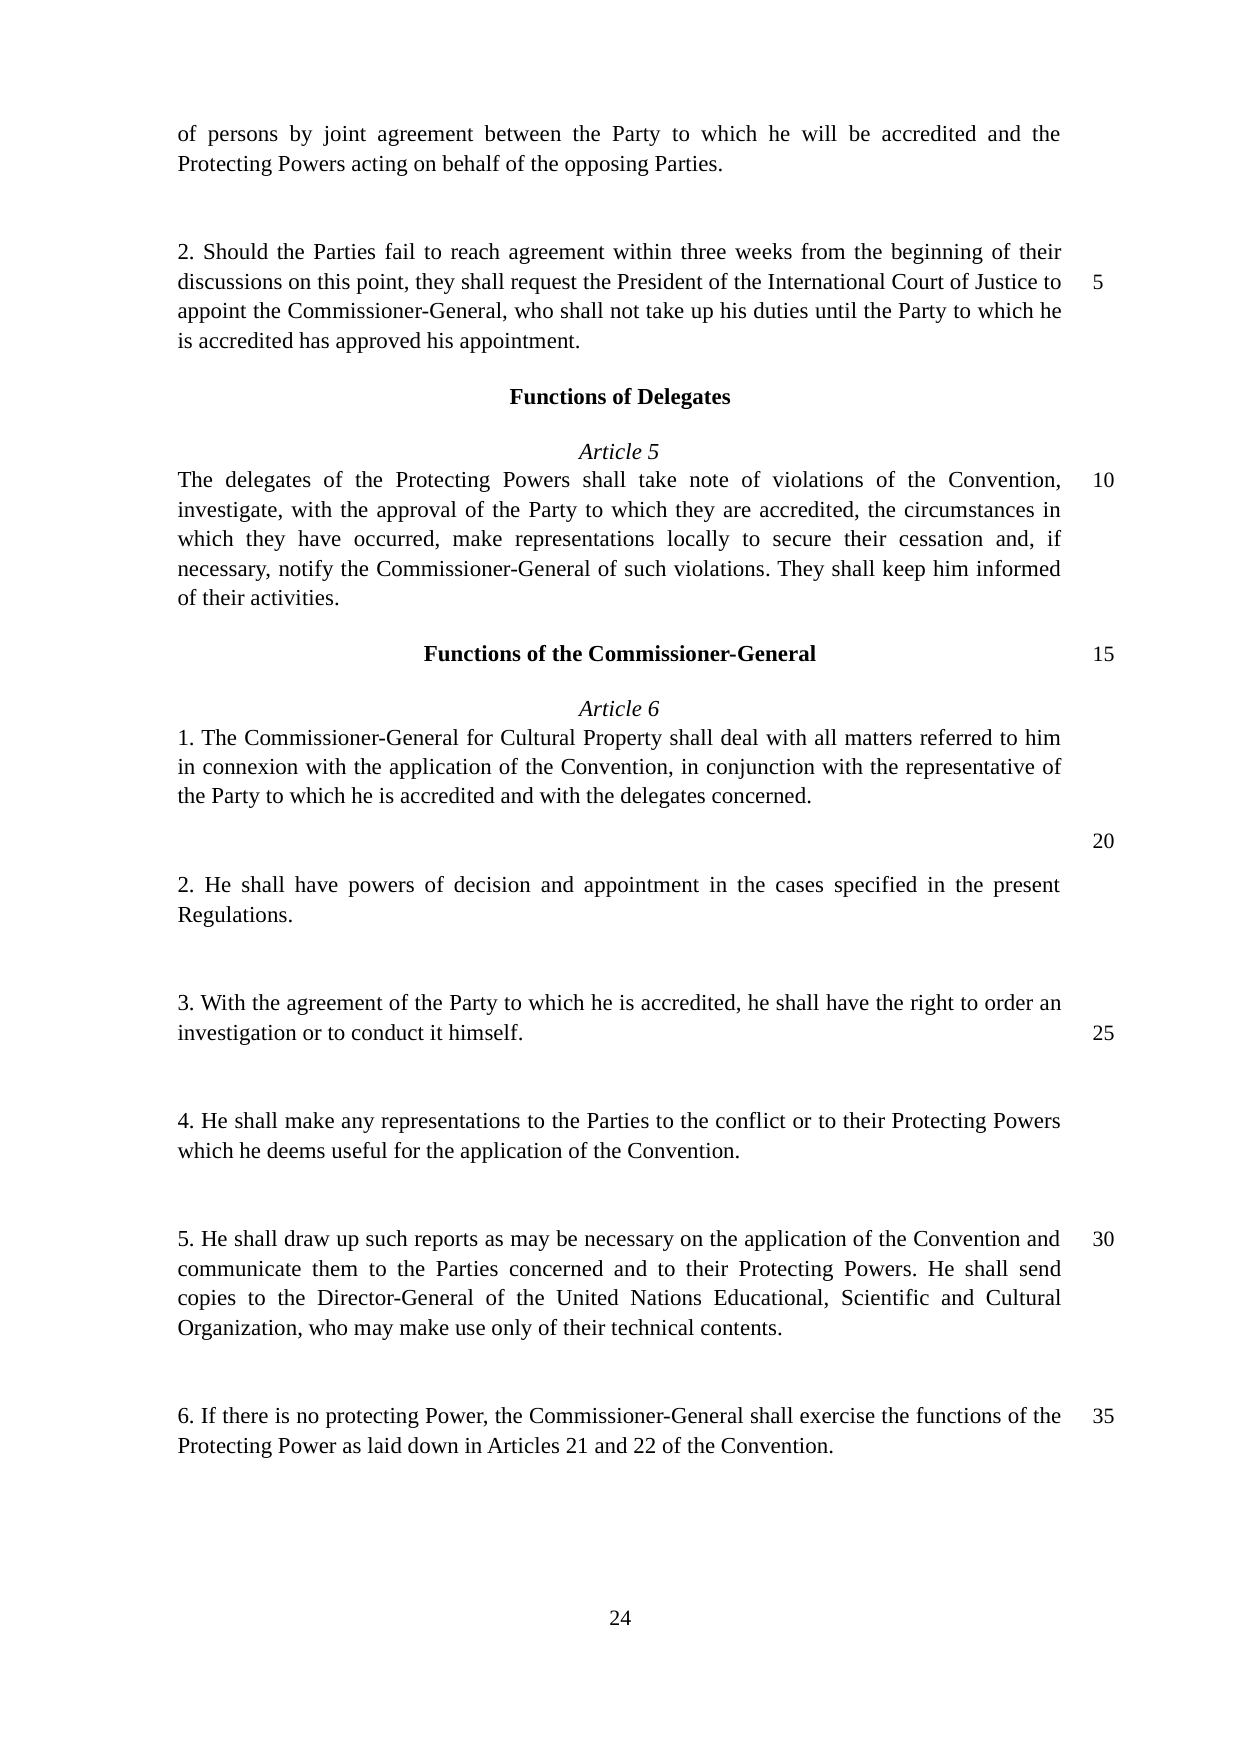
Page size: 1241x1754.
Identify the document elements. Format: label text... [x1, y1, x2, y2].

text The delegates of the Protecting Powers shall take note of violations of the Convention, investigate, with the approval of the Party to which they are accredited, the circumstances in which they have occurred, make representations locally to secure their cessation and, if necessary, notify the Commissioner-General of such violations. They shall keep him informed of their activities. [177, 464, 1063, 611]
text 3. With the agreement of the Party to which he is accredited, he shall have the right to order an investigation or to conduct it himself. [177, 987, 1063, 1046]
title Functions of the Commissioner-General [177, 641, 1063, 666]
text Article 6 [177, 696, 1063, 721]
text 2. He shall have powers of decision and appointment in the cases specified in the present Regulations. [177, 869, 1063, 928]
title Functions of Delegates [177, 383, 1063, 409]
text 5. He shall draw up such reports as may be necessary on the application of the Convention and communicate them to the Parties concerned and to their Protecting Powers. He shall send copies to the Director-General of the United Nations Educational, Scientific and Cultural Organization, who may make use only of their technical contents. [177, 1223, 1063, 1341]
text Article 5 [177, 438, 1063, 464]
text 2. Should the Parties fail to reach agreement within three weeks from the beginning of their discussions on this point, they shall request the President of the International Court of Justice to appoint the Commissioner-General, who shall not take up his duties until the Party to which he is accredited has approved his appointment. [177, 236, 1063, 354]
text 4. He shall make any representations to the Parties to the conflict or to their Protecting Powers which he deems useful for the application of the Convention. [177, 1105, 1063, 1164]
text 1. The Commissioner-General for Cultural Property shall deal with all matters referred to him in connexion with the application of the Convention, in conjunction with the representative of the Party to which he is accredited and with the delegates concerned. [177, 721, 1063, 810]
text of persons by joint agreement between the Party to which he will be accredited and the Protecting Powers acting on behalf of the opposing Parties. [177, 118, 1063, 177]
text 6. If there is no protecting Power, the Commissioner-General shall exercise the functions of the Protecting Power as laid down in Articles 21 and 22 of the Convention. [177, 1400, 1063, 1459]
